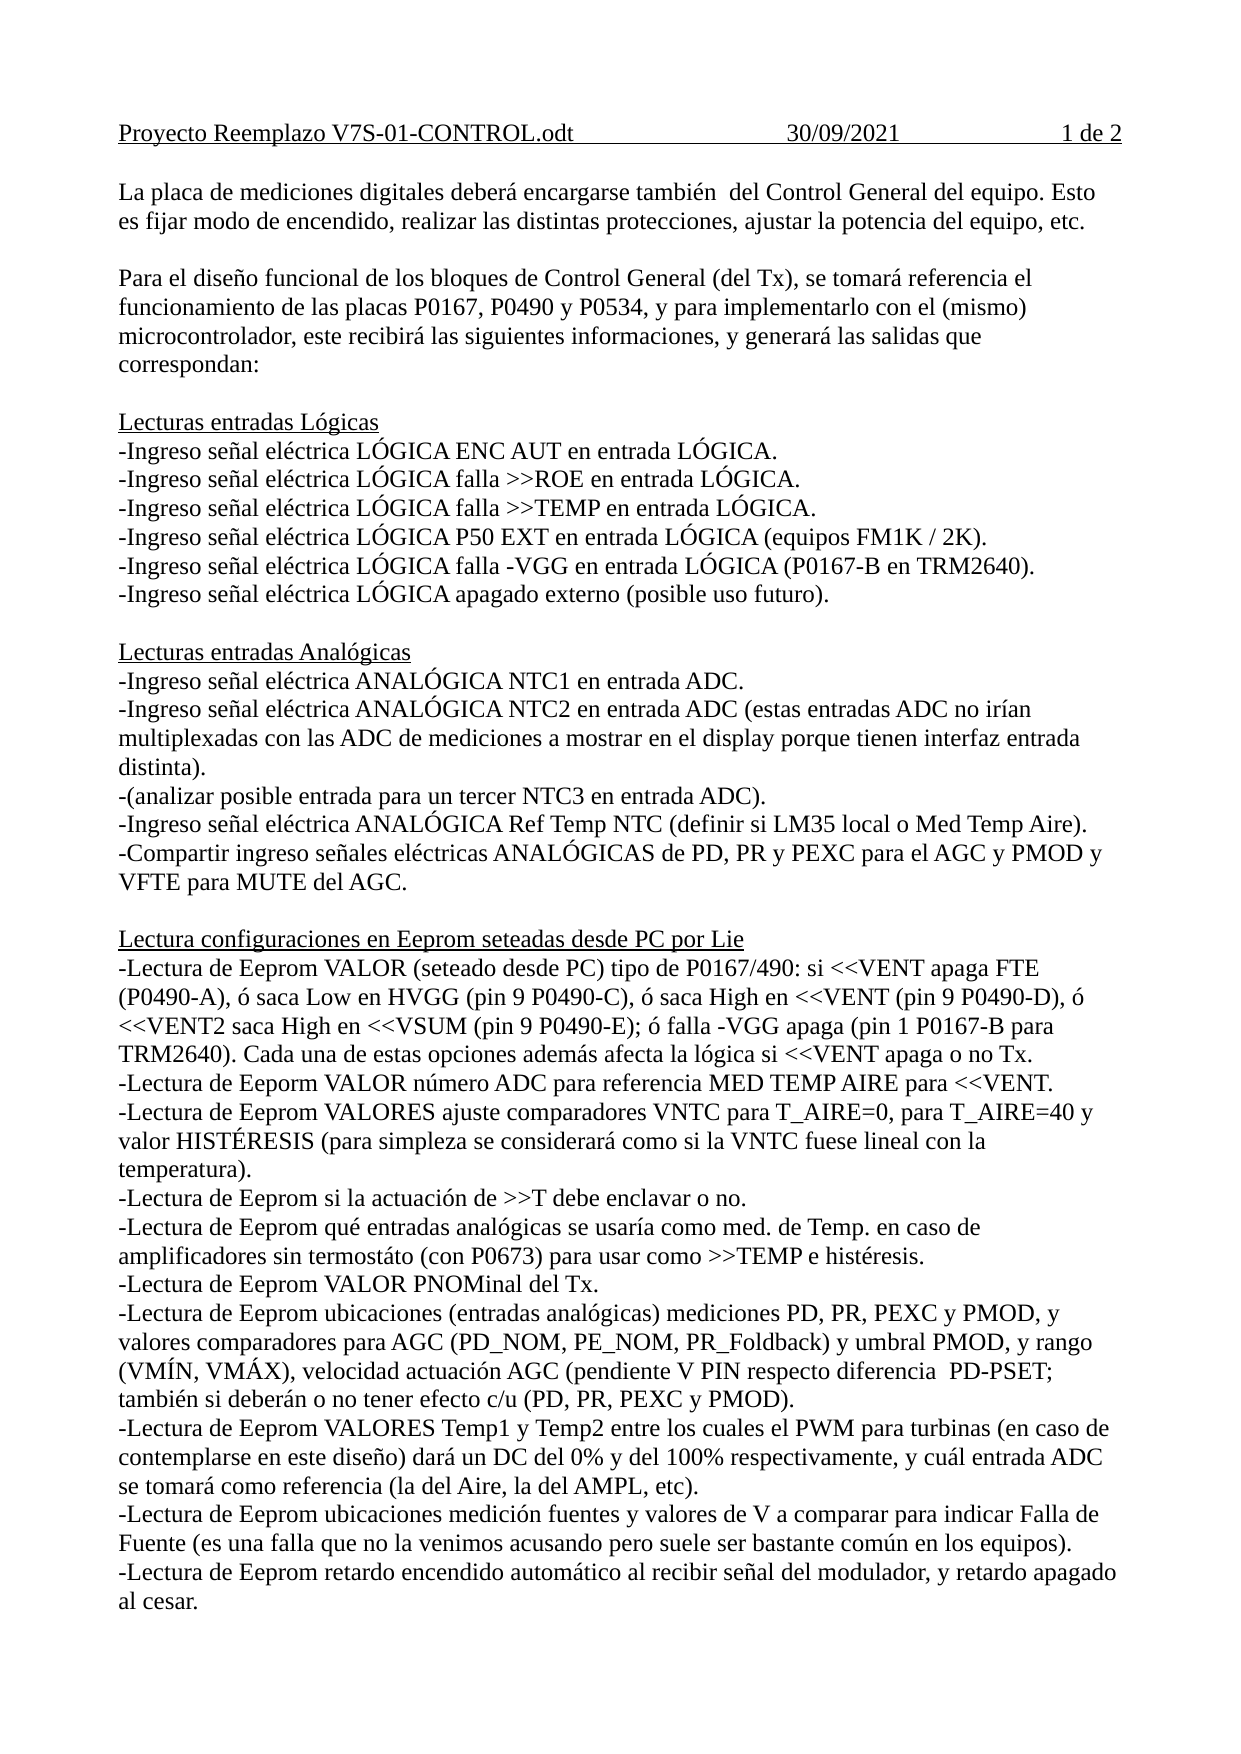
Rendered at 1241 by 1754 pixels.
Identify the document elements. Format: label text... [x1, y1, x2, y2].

text -Ingreso señal eléctrica ANALÓGICA NTC2 en entrada ADC (estas entradas ADC no irían multiplexadas con las ADC de mediciones a mostrar en el display porque tienen interfaz entrada distinta). [118, 694, 1122, 781]
text -Lectura de Eeprom retardo encendido automático al recibir señal del modulador, y retardo apagado al cesar. [118, 1557, 1122, 1614]
text -Lectura de Eeprom si la actuación de >>T debe enclavar o no. [118, 1183, 1122, 1212]
text -Ingreso señal eléctrica LÓGICA P50 EXT en entrada LÓGICA (equipos FM1K / 2K). [118, 522, 1122, 551]
text -Ingreso señal eléctrica LÓGICA falla >>TEMP en entrada LÓGICA. [118, 493, 1122, 522]
text Lectura configuraciones en Eeprom seteadas desde PC por Lie [118, 924, 1122, 953]
text -Ingreso señal eléctrica ANALÓGICA NTC1 en entrada ADC. [118, 666, 1122, 694]
text -Lectura de Eeprom ubicaciones medición fuentes y valores de V a comparar para indicar Falla de Fuente (es una falla que no la venimos acusando pero suele ser bastante común en los equipos). [118, 1499, 1122, 1557]
text -Lectura de Eeprom ubicaciones (entradas analógicas) mediciones PD, PR, PEXC y PMOD, y valores comparadores para AGC (PD_NOM, PE_NOM, PR_Foldback) y umbral PMOD, y rango (VMÍN, VMÁX), velocidad actuación AGC (pendiente V PIN respecto diferencia PD-PSET; también si deberán o no tener efecto c/u (PD, PR, PEXC y PMOD). [118, 1298, 1122, 1413]
text -Ingreso señal eléctrica LÓGICA apagado externo (posible uso futuro). [118, 579, 1122, 608]
text -Ingreso señal eléctrica LÓGICA ENC AUT en entrada LÓGICA. [118, 436, 1122, 464]
text Lecturas entradas Lógicas [118, 407, 1122, 436]
text -Compartir ingreso señales eléctricas ANALÓGICAS de PD, PR y PEXC para el AGC y PMOD y VFTE para MUTE del AGC. [118, 838, 1122, 896]
text -Lectura de Eeprom qué entradas analógicas se usaría como med. de Temp. en caso de amplificadores sin termostáto (con P0673) para usar como >>TEMP e histéresis. [118, 1212, 1122, 1269]
text La placa de mediciones digitales deberá encargarse también del Control General del equipo. Esto es fijar modo de encendido, realizar las distintas protecciones, ajustar la potencia del equipo, etc. [118, 177, 1122, 234]
text -Lectura de Eeporm VALOR número ADC para referencia MED TEMP AIRE para <<VENT. [118, 1068, 1122, 1097]
text -Lectura de Eeprom VALOR (seteado desde PC) tipo de P0167/490: si <<VENT apaga FTE (P0490-A), ó saca Low en HVGG (pin 9 P0490-C), ó saca High en <<VENT (pin 9 P0490-D), ó <<VENT2 saca High en <<VSUM (pin 9 P0490-E); ó falla -VGG apaga (pin 1 P0167-B para TRM2640). Cada una de estas opciones además afecta la lógica si <<VENT apaga o no Tx. [118, 953, 1122, 1068]
text -Lectura de Eeprom VALORES Temp1 y Temp2 entre los cuales el PWM para turbinas (en caso de contemplarse en este diseño) dará un DC del 0% y del 100% respectivamente, y cuál entrada ADC se tomará como referencia (la del Aire, la del AMPL, etc). [118, 1413, 1122, 1499]
text Lecturas entradas Analógicas [118, 637, 1122, 666]
text -Ingreso señal eléctrica LÓGICA falla -VGG en entrada LÓGICA (P0167-B en TRM2640). [118, 551, 1122, 579]
text -Ingreso señal eléctrica ANALÓGICA Ref Temp NTC (definir si LM35 local o Med Temp Aire). [118, 809, 1122, 838]
text -Lectura de Eeprom VALORES ajuste comparadores VNTC para T_AIRE=0, para T_AIRE=40 y valor HISTÉRESIS (para simpleza se considerará como si la VNTC fuese lineal con la temperatura). [118, 1097, 1122, 1183]
text -(analizar posible entrada para un tercer NTC3 en entrada ADC). [118, 781, 1122, 809]
text Para el diseño funcional de los bloques de Control General (del Tx), se tomará referencia el funcionamiento de las placas P0167, P0490 y P0534, y para implementarlo con el (mismo) microcontrolador, este recibirá las siguientes informaciones, y generará las salidas que correspondan: [118, 263, 1122, 378]
text -Lectura de Eeprom VALOR PNOMinal del Tx. [118, 1269, 1122, 1298]
text -Ingreso señal eléctrica LÓGICA falla >>ROE en entrada LÓGICA. [118, 464, 1122, 493]
